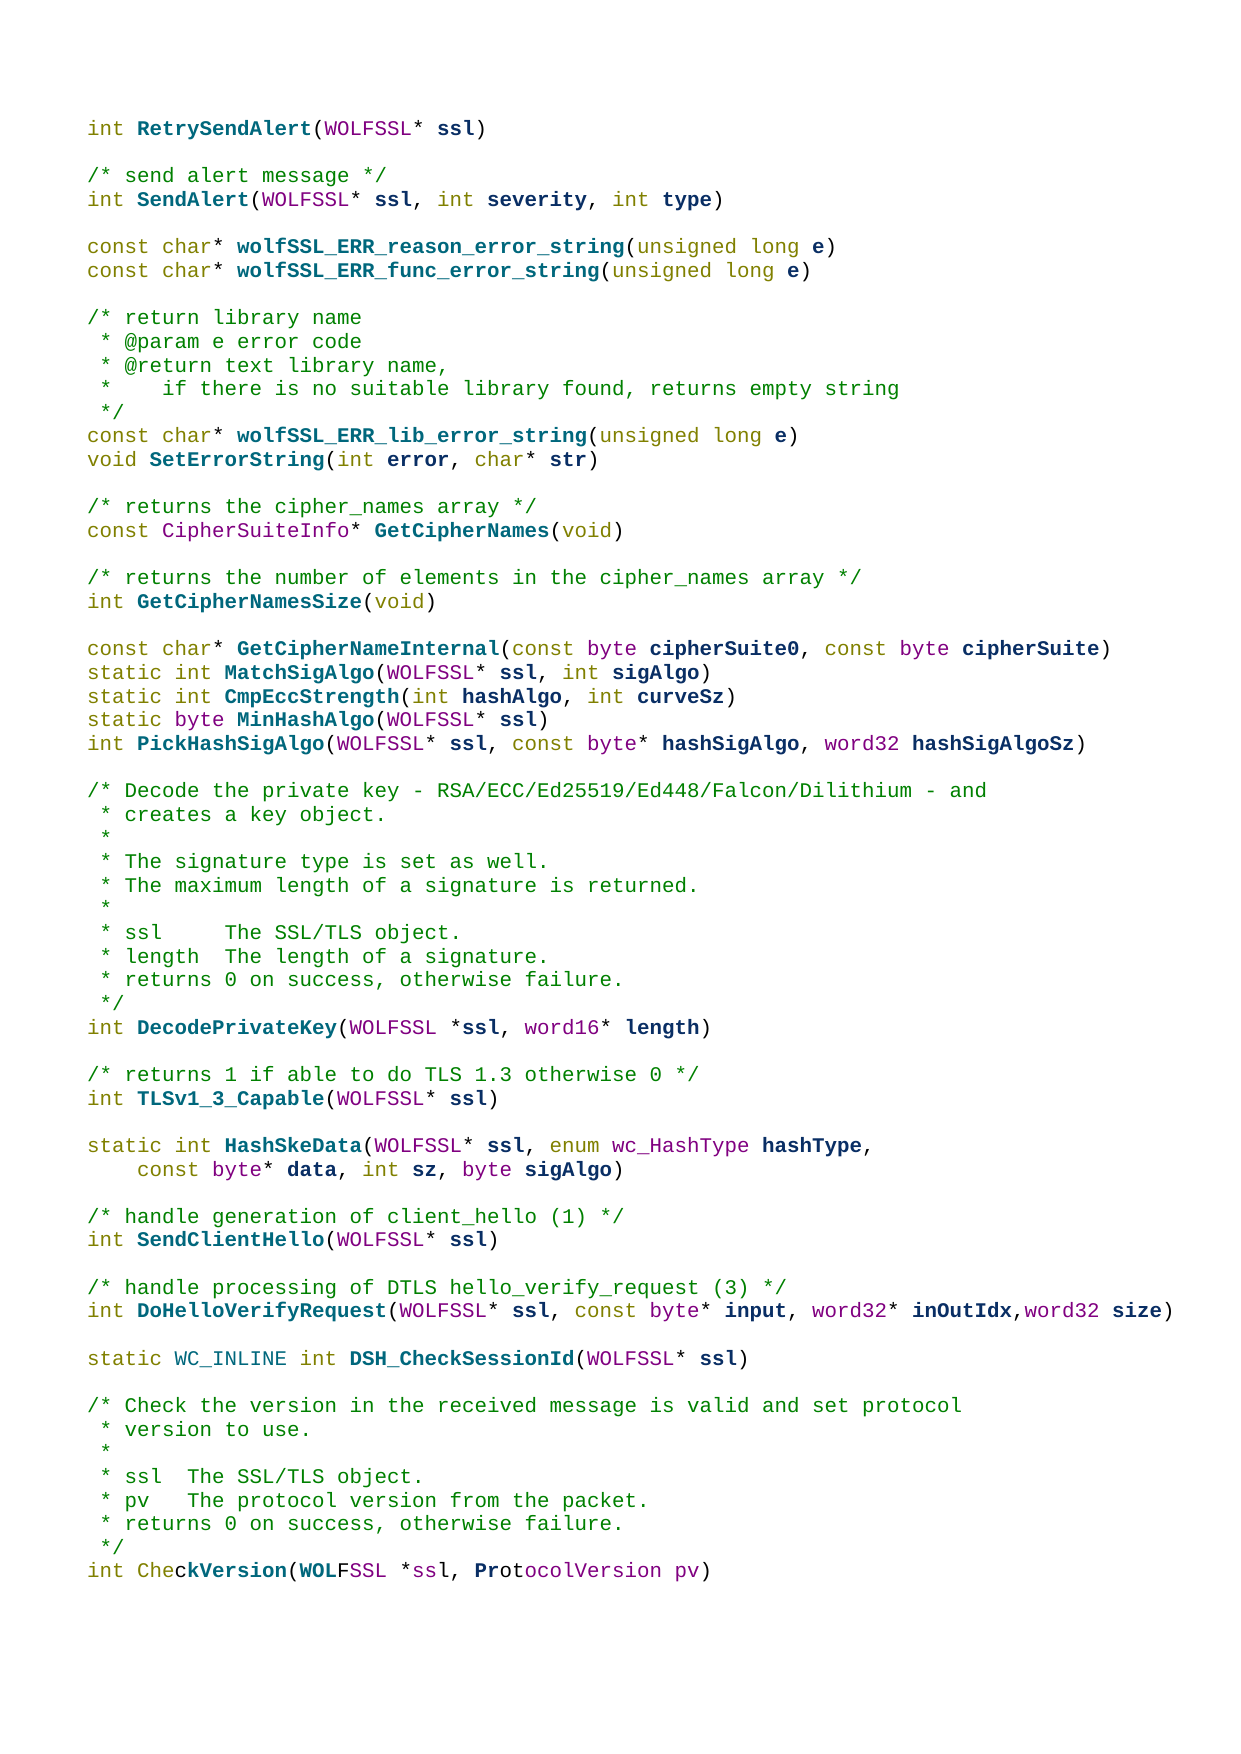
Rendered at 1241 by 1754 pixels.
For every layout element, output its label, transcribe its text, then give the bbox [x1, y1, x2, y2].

text * version to use. [87, 1419, 1175, 1442]
text void SetErrorString(int error, char* str) [87, 449, 1175, 473]
text * if there is no suitable library found, returns empty string [87, 378, 1175, 402]
text /* returns the number of elements in the cipher_names array */ [87, 567, 1175, 591]
text static int CmpEccStrength(int hashAlgo, int curveSz) [87, 686, 1175, 709]
text * The signature type is set as well. [87, 851, 1175, 875]
text /* returns the cipher_names array */ [87, 496, 1175, 520]
text /* return library name [87, 307, 1175, 331]
text * @return text library name, [87, 354, 1175, 378]
text int CheckVersion(WOLFSSL *ssl, ProtocolVersion pv) [87, 1561, 1175, 1584]
text * returns 0 on success, otherwise failure. [87, 969, 1175, 993]
text /* Decode the private key - RSA/ECC/Ed25519/Ed448/Falcon/Dilithium - and [87, 780, 1175, 804]
text int SendClientHello(WOLFSSL* ssl) [87, 1229, 1175, 1253]
text * [87, 827, 1175, 851]
text int TLSv1_3_Capable(WOLFSSL* ssl) [87, 1088, 1175, 1111]
text * [87, 1442, 1175, 1466]
text const char* wolfSSL_ERR_reason_error_string(unsigned long e) [87, 236, 1175, 260]
text * The maximum length of a signature is returned. [87, 875, 1175, 898]
text int PickHashSigAlgo(WOLFSSL* ssl, const byte* hashSigAlgo, word32 hashSigAlgoSz) [87, 733, 1175, 757]
text /* send alert message */ [87, 165, 1175, 189]
text */ [87, 993, 1175, 1017]
text int DecodePrivateKey(WOLFSSL *ssl, word16* length) [87, 1017, 1175, 1040]
text const byte* data, int sz, byte sigAlgo) [87, 1158, 1175, 1182]
text * creates a key object. [87, 804, 1175, 827]
text * returns 0 on success, otherwise failure. [87, 1513, 1175, 1537]
text static int HashSkeData(WOLFSSL* ssl, enum wc_HashType hashType, [87, 1135, 1175, 1158]
text static int MatchSigAlgo(WOLFSSL* ssl, int sigAlgo) [87, 662, 1175, 686]
text /* handle generation of client_hello (1) */ [87, 1206, 1175, 1229]
text int SendAlert(WOLFSSL* ssl, int severity, int type) [87, 189, 1175, 213]
text * length The length of a signature. [87, 946, 1175, 969]
text static byte MinHashAlgo(WOLFSSL* ssl) [87, 709, 1175, 733]
text /* Check the version in the received message is valid and set protocol [87, 1395, 1175, 1419]
text const CipherSuiteInfo* GetCipherNames(void) [87, 520, 1175, 544]
text * ssl The SSL/TLS object. [87, 1466, 1175, 1489]
text const char* wolfSSL_ERR_func_error_string(unsigned long e) [87, 260, 1175, 284]
text const char* wolfSSL_ERR_lib_error_string(unsigned long e) [87, 426, 1175, 449]
text /* returns 1 if able to do TLS 1.3 otherwise 0 */ [87, 1064, 1175, 1088]
text int GetCipherNamesSize(void) [87, 591, 1175, 615]
text * @param e error code [87, 331, 1175, 354]
text int RetrySendAlert(WOLFSSL* ssl) [87, 118, 1175, 142]
text static WC_INLINE int DSH_CheckSessionId(WOLFSSL* ssl) [87, 1348, 1175, 1371]
text const char* GetCipherNameInternal(const byte cipherSuite0, const byte cipherSuite) [87, 638, 1175, 662]
text * pv The protocol version from the packet. [87, 1489, 1175, 1513]
text /* handle processing of DTLS hello_verify_request (3) */ [87, 1277, 1175, 1300]
text * ssl The SSL/TLS object. [87, 922, 1175, 946]
text * [87, 898, 1175, 922]
text */ [87, 402, 1175, 426]
text int DoHelloVerifyRequest(WOLFSSL* ssl, const byte* input, word32* inOutIdx,word32 size) [87, 1300, 1175, 1324]
text */ [87, 1537, 1175, 1561]
